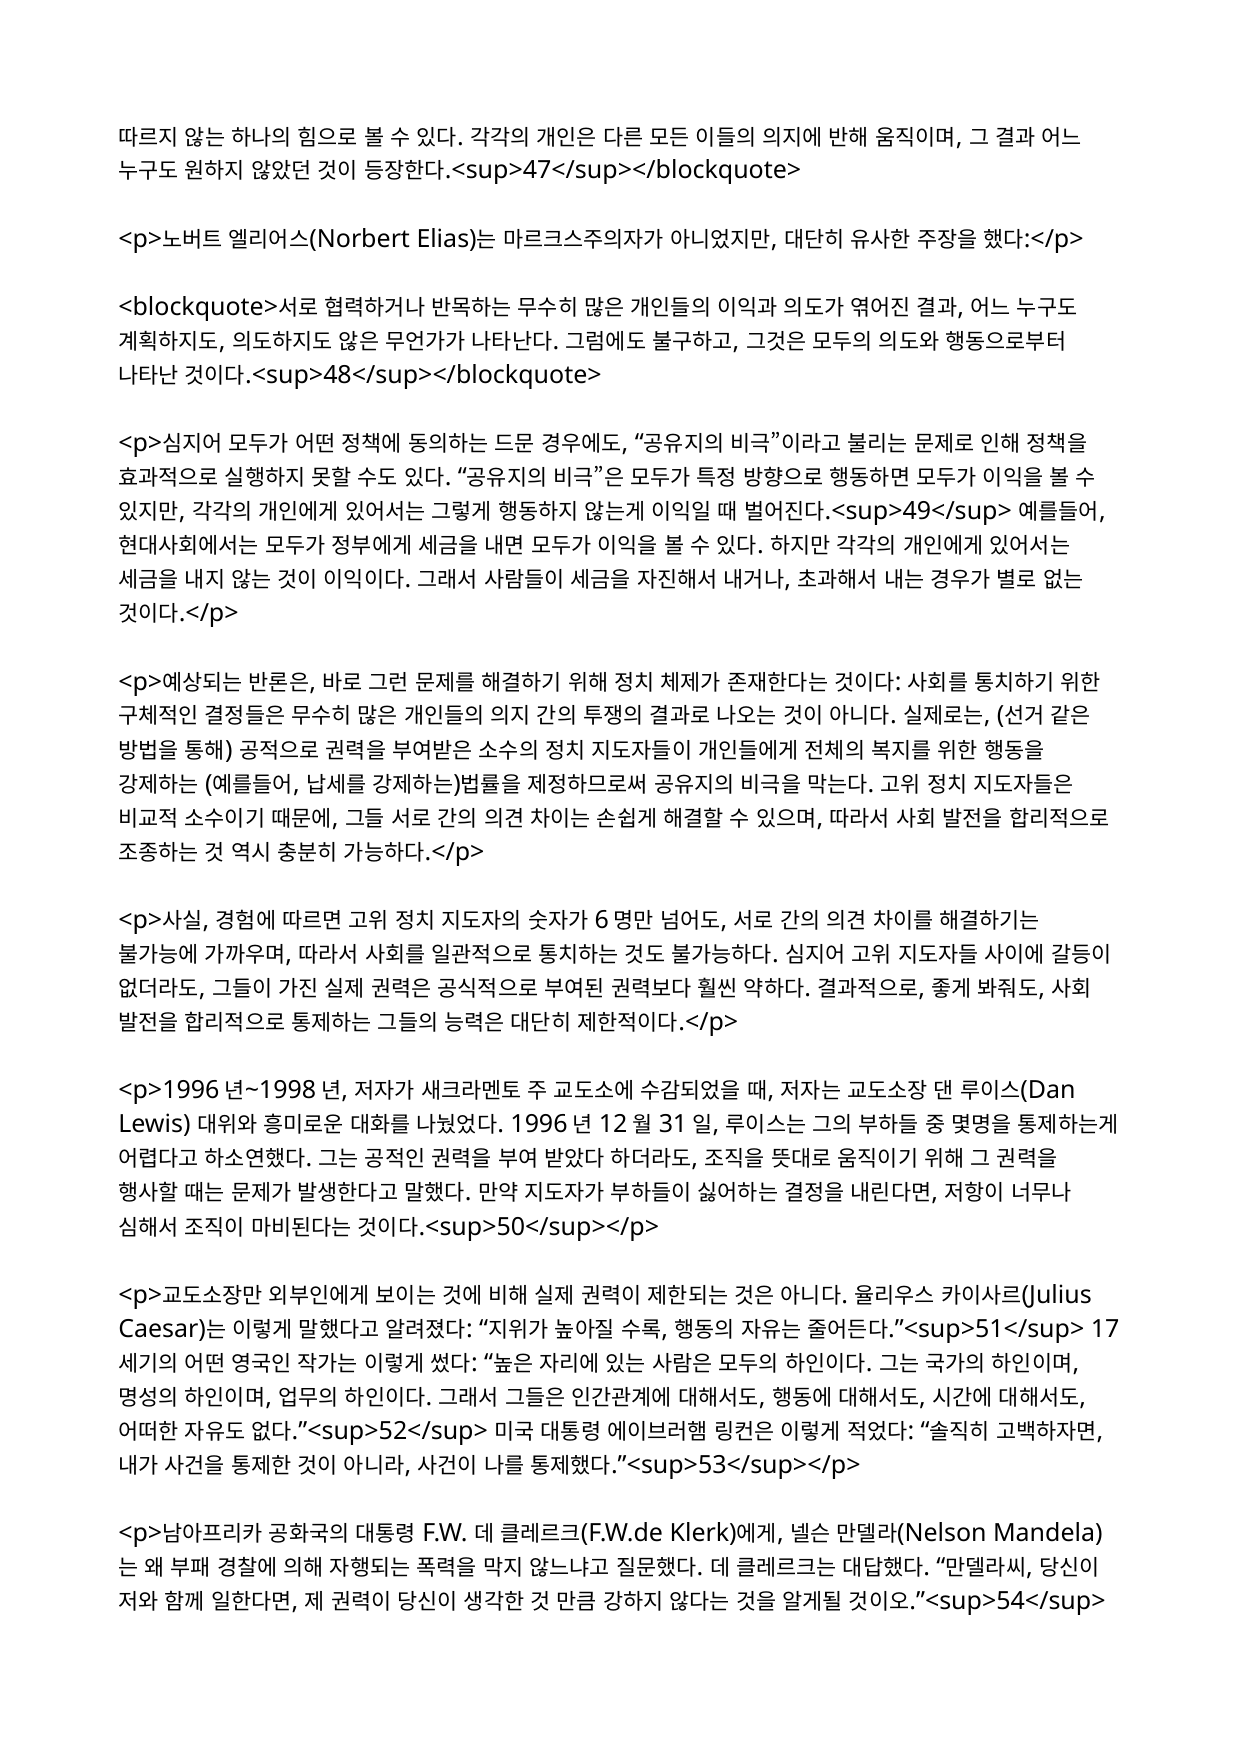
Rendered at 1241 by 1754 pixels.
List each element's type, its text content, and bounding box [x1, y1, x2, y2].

text <blockquote>서로 협력하거나 반목하는 무수히 많은 개인들의 이익과 의도가 엮어진 결과, 어느 누구도 계획하지도, 의도하지도 않은 무언가가 나타난다. 그럼에도 불구하고, 그것은 모두의 의도와 행동으로부터 나타난 것이다.<sup>48</sup></blockquote> [118, 288, 1122, 391]
text <p>1996년~1998년, 저자가 새크라멘토 주 교도소에 수감되었을 때, 저자는 교도소장 댄 루이스(Dan Lewis) 대위와 흥미로운 대화를 나눴었다. 1996년 12월 31일, 루이스는 그의 부하들 중 몇명을 통제하는게 어렵다고 하소연했다. 그는 공적인 권력을 부여 받았다 하더라도, 조직을 뜻대로 움직이기 위해 그 권력을 행사할 때는 문제가 발생한다고 말했다. 만약 지도자가 부하들이 싫어하는 결정을 내린다면, 저항이 너무나 심해서 조직이 마비된다는 것이다.<sup>50</sup></p> [118, 1072, 1122, 1242]
text <p>남아프리카 공화국의 대통령 F.W. 데 클레르크(F.W.de Klerk)에게, 넬슨 만델라(Nelson Mandela)는 왜 부패 경찰에 의해 자행되는 폭력을 막지 않느냐고 질문했다. 데 클레르크는 대답했다. “만델라씨, 당신이 저와 함께 일한다면, 제 권력이 당신이 생각한 것 만큼 강하지 않다는 것을 알게될 것이오.”<sup>54</sup> [118, 1515, 1122, 1617]
text <p>예상되는 반론은, 바로 그런 문제를 해결하기 위해 정치 체제가 존재한다는 것이다: 사회를 통치하기 위한 구체적인 결정들은 무수히 많은 개인들의 의지 간의 투쟁의 결과로 나오는 것이 아니다. 실제로는, (선거 같은 방법을 통해) 공적으로 권력을 부여받은 소수의 정치 지도자들이 개인들에게 전체의 복지를 위한 행동을 강제하는 (예를들어, 납세를 강제하는)법률을 제정하므로써 공유지의 비극을 막는다. 고위 정치 지도자들은 비교적 소수이기 때문에, 그들 서로 간의 의견 차이는 손쉽게 해결할 수 있으며, 따라서 사회 발전을 합리적으로 조종하는 것 역시 충분히 가능하다.</p> [118, 663, 1122, 867]
text <p>교도소장만 외부인에게 보이는 것에 비해 실제 권력이 제한되는 것은 아니다. 율리우스 카이사르(Julius Caesar)는 이렇게 말했다고 알려졌다: “지위가 높아질 수록, 행동의 자유는 줄어든다.”<sup>51</sup> 17세기의 어떤 영국인 작가는 이렇게 썼다: “높은 자리에 있는 사람은 모두의 하인이다. 그는 국가의 하인이며, 명성의 하인이며, 업무의 하인이다. 그래서 그들은 인간관계에 대해서도, 행동에 대해서도, 시간에 대해서도, 어떠한 자유도 없다.”<sup>52</sup> 미국 대통령 에이브러햄 링컨은 이렇게 적었다: “솔직히 고백하자면, 내가 사건을 통제한 것이 아니라, 사건이 나를 통제했다.”<sup>53</sup></p> [118, 1276, 1122, 1481]
text <p>심지어 모두가 어떤 정책에 동의하는 드문 경우에도, “공유지의 비극”이라고 불리는 문제로 인해 정책을 효과적으로 실행하지 못할 수도 있다. “공유지의 비극”은 모두가 특정 방향으로 행동하면 모두가 이익을 볼 수 있지만, 각각의 개인에게 있어서는 그렇게 행동하지 않는게 이익일 때 벌어진다.<sup>49</sup> 예를들어, 현대사회에서는 모두가 정부에게 세금을 내면 모두가 이익을 볼 수 있다. 하지만 각각의 개인에게 있어서는 세금을 내지 않는 것이 이익이다. 그래서 사람들이 세금을 자진해서 내거나, 초과해서 내는 경우가 별로 없는 것이다.</p> [118, 425, 1122, 629]
text 따르지 않는 하나의 힘으로 볼 수 있다. 각각의 개인은 다른 모든 이들의 의지에 반해 움직이며, 그 결과 어느 누구도 원하지 않았던 것이 등장한다.<sup>47</sup></blockquote> [118, 118, 1122, 186]
text <p>사실, 경험에 따르면 고위 정치 지도자의 숫자가 6명만 넘어도, 서로 간의 의견 차이를 해결하기는 불가능에 가까우며, 따라서 사회를 일관적으로 통치하는 것도 불가능하다. 심지어 고위 지도자들 사이에 갈등이 없더라도, 그들이 가진 실제 권력은 공식적으로 부여된 권력보다 훨씬 약하다. 결과적으로, 좋게 봐줘도, 사회 발전을 합리적으로 통제하는 그들의 능력은 대단히 제한적이다.</p> [118, 902, 1122, 1038]
text <p>노버트 엘리어스(Norbert Elias)는 마르크스주의자가 아니었지만, 대단히 유사한 주장을 했다:</p> [118, 220, 1122, 254]
